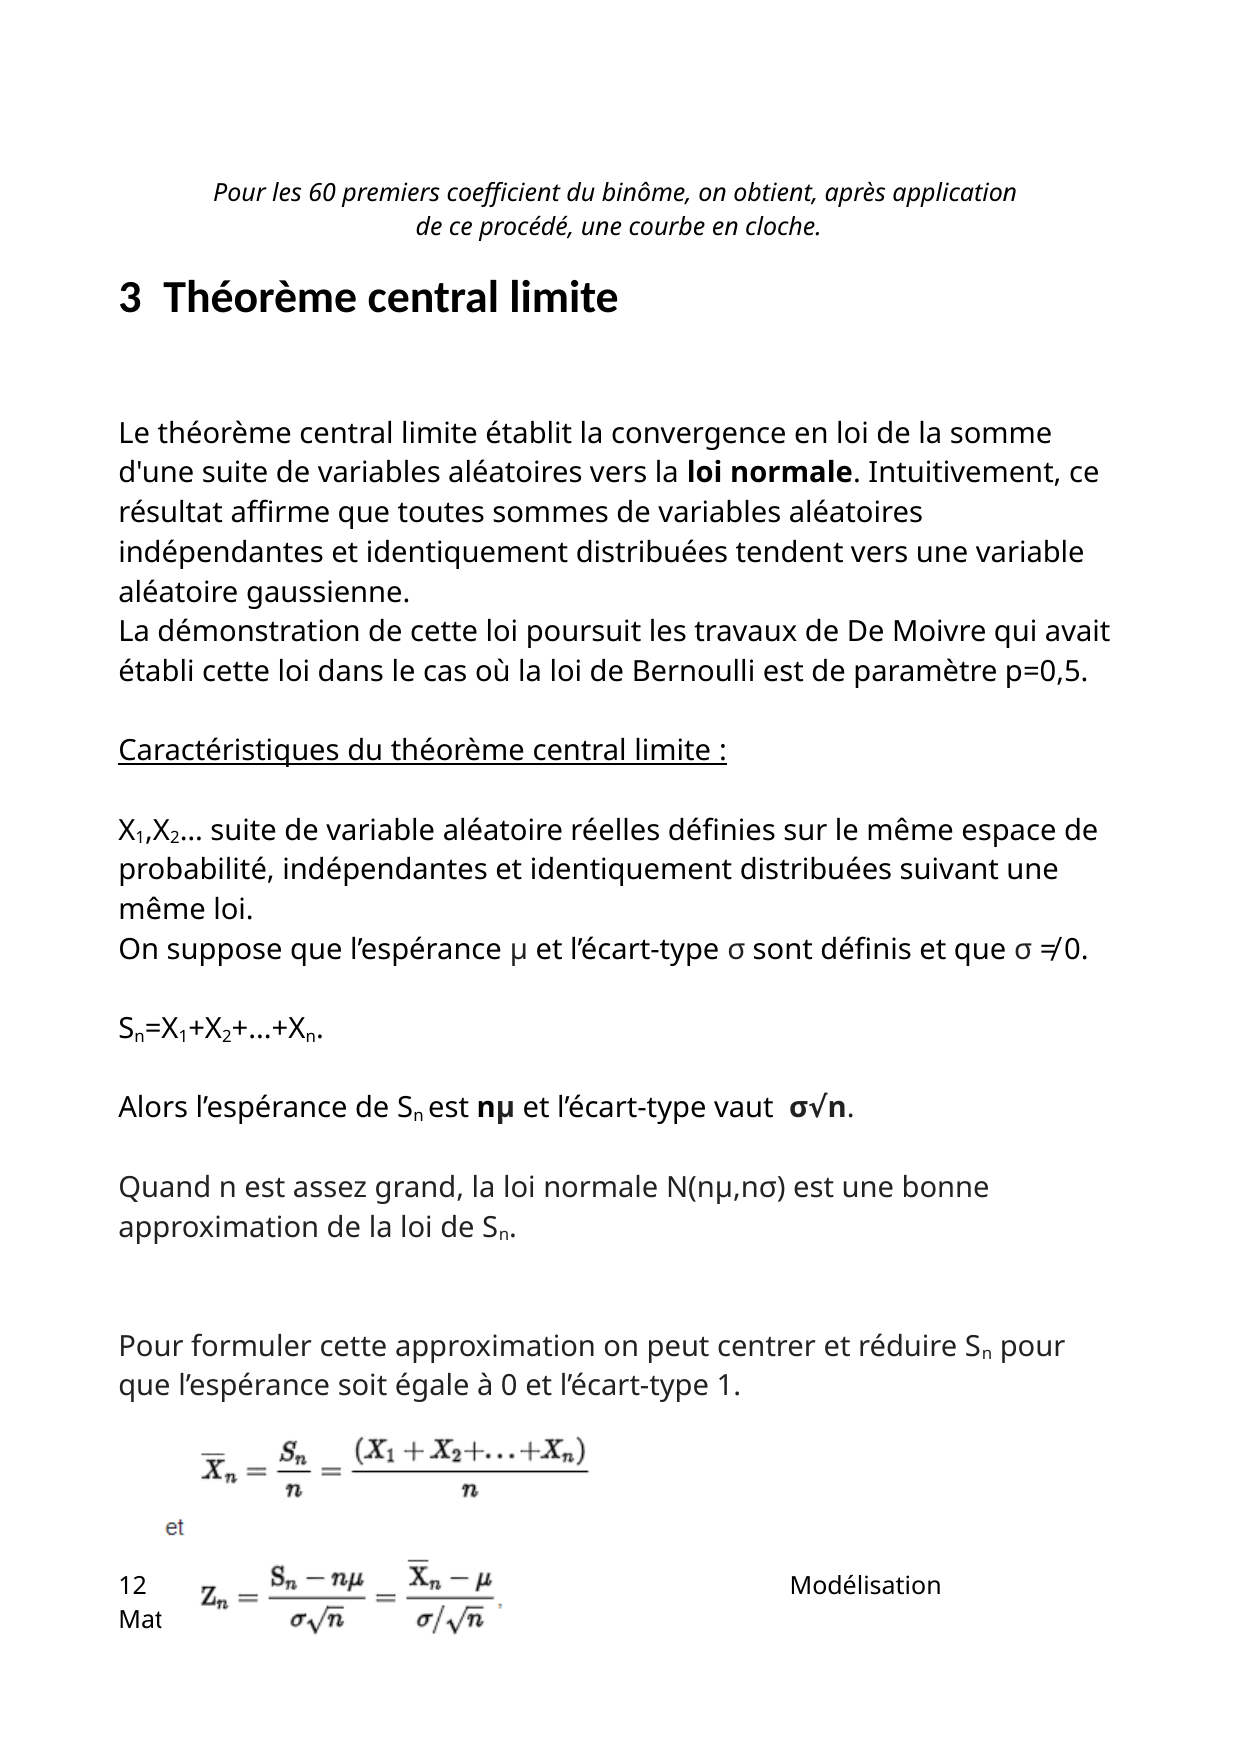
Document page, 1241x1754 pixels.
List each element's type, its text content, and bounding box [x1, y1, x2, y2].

text Quand n est assez grand, la loi normale N(nµ,nσ) est une bonne approximation de la loi de Sn. [118, 1166, 1122, 1246]
text X1,X2… suite de variable aléatoire réelles définies sur le même espace de probabilité, indépendantes et identiquement distribuées suivant une même loi. [118, 809, 1122, 928]
picture [161, 1424, 607, 1648]
text On suppose que l’espérance μ et l’écart-type σ sont définis et que σ ≠ 0. [118, 928, 1122, 968]
text La démonstration de cette loi poursuit les travaux de De Moivre qui avait établi cette loi dans le cas où la loi de Bernoulli est de paramètre p=0,5. [118, 611, 1122, 690]
text de ce procédé, une courbe en cloche. [118, 209, 1122, 243]
text Sn=X1+X2+...+Xn. [118, 1007, 1122, 1047]
text Pour les 60 premiers coefficient du binôme, on obtient, après application [118, 175, 1122, 209]
text Le théorème central limite établit la convergence en loi de la somme d'une suite de variables aléatoires vers la loi normale. Intuitivement, ce résultat affirme que toutes sommes de variables aléatoires indépendantes et identiquement distribuées tendent vers une variable aléatoire gaussienne. [118, 412, 1122, 611]
text Caractéristiques du théorème central limite : [118, 729, 1122, 769]
text Pour formuler cette approximation on peut centrer et réduire Sn pour que l’espérance soit égale à 0 et l’écart-type 1. [118, 1325, 1122, 1404]
subtitle Théorème central limite [118, 268, 1122, 324]
text Alors l’espérance de Sn est nμ et l’écart-type vaut σ√n. [118, 1087, 1122, 1126]
